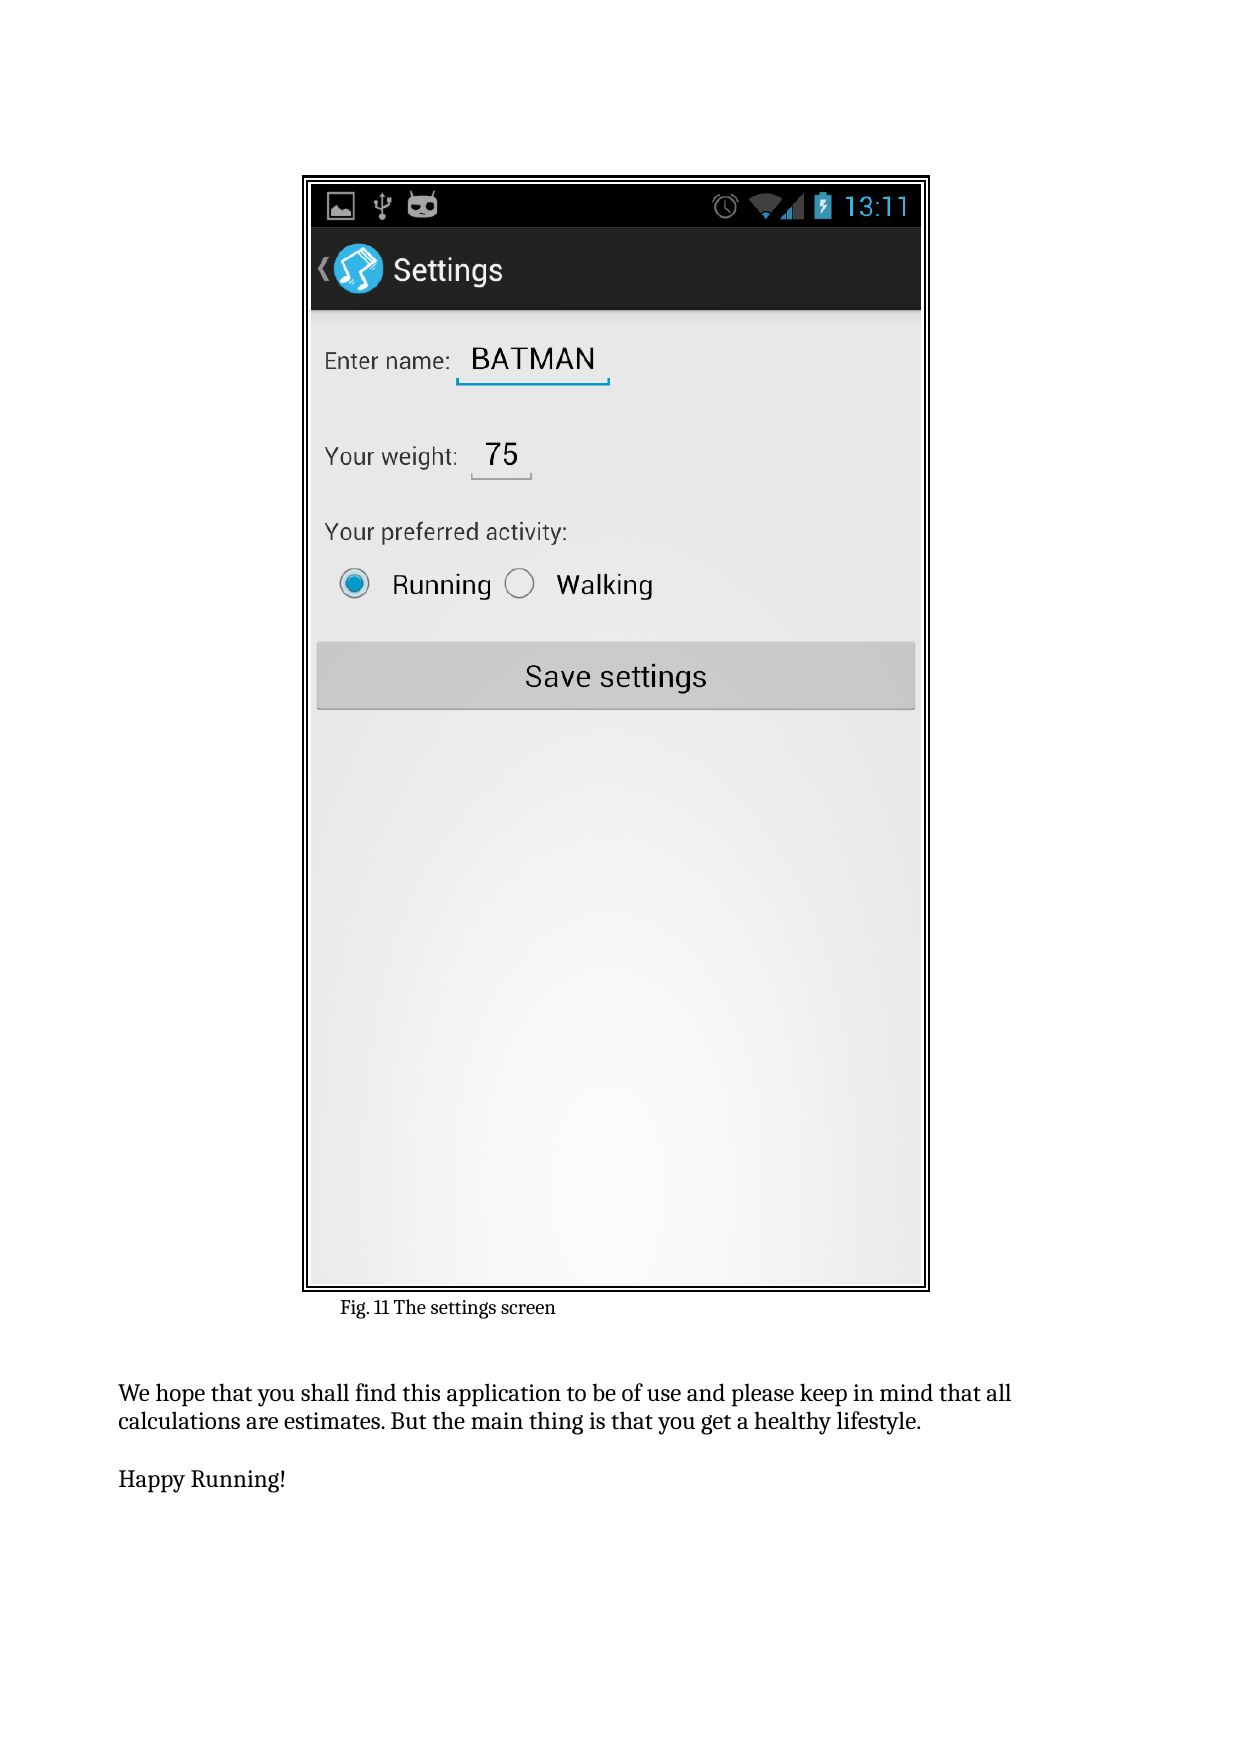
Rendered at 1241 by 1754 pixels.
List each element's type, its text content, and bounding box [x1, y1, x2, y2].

text Fig. 11 The settings screen [118, 147, 1122, 1321]
text We hope that you shall find this application to be of use and please keep in mind that all calculations are estimates. But the main thing is that you get a healthy lifestyle. [118, 1378, 1122, 1436]
text Happy Running! [118, 1465, 1122, 1493]
picture [311, 184, 921, 1284]
